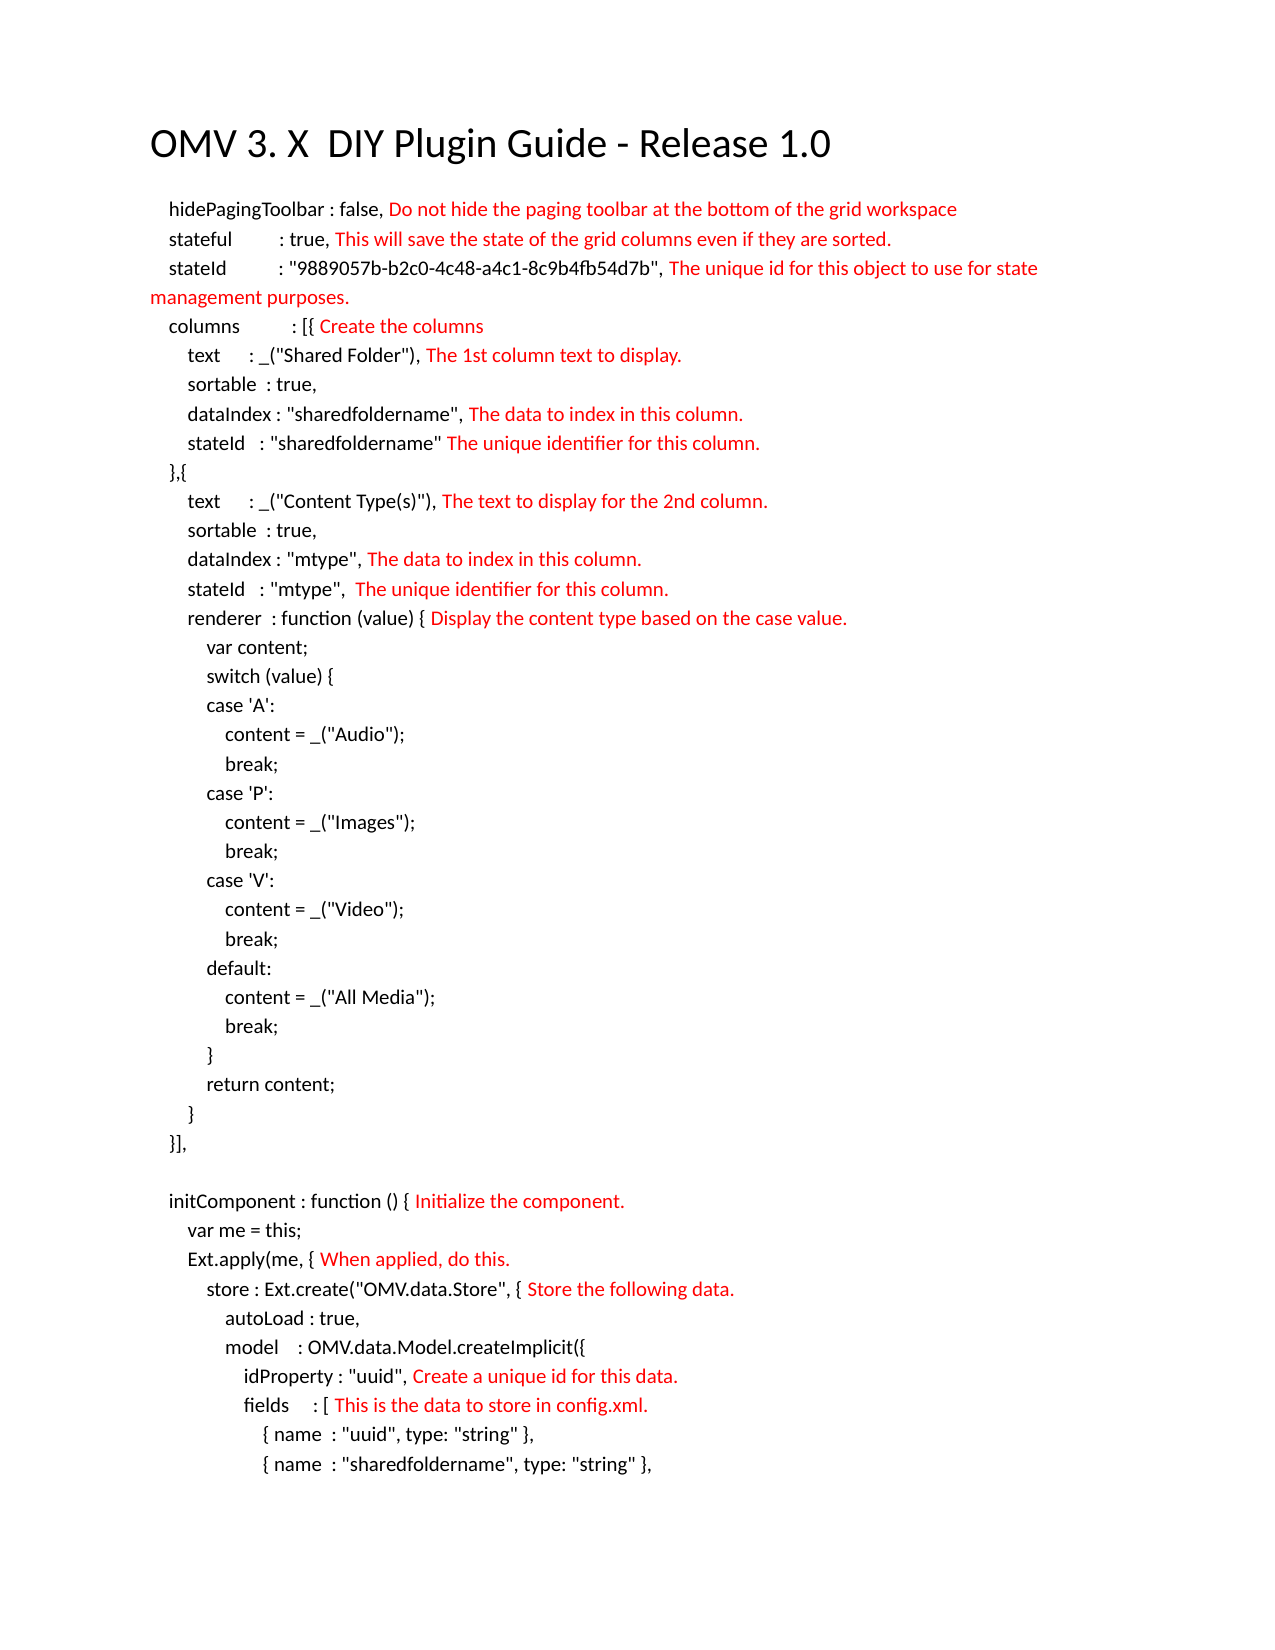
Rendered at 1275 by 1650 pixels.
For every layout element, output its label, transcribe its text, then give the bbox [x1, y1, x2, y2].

text stateId : "9889057b-b2c0-4c48-a4c1-8c9b4fb54d7b", The unique id for this object to use for state management purposes. columns : [{ Create the columns text : _("Shared Folder"), The 1st column text to display. sortable : true, dataIndex : "sharedfoldername", The data to index in this column. stateId : "sharedfoldername" The unique identifier for this column. },{ text : _("Content Type(s)"), The text to display for the 2nd column. sortable : true, dataIndex : "mtype", The data to index in this column. stateId : "mtype", The unique identifier for this column. renderer : function (value) { Display the content type based on the case value. var content; switch (value) { case 'A': content = _("Audio"); break; case 'P': content = _("Images"); break; case 'V': content = _("Video"); break; default: content = _("All Media"); break; } return content; } }], initComponent : function () { Initialize the component. var me = this; Ext.apply(me, { When applied, do this. store : Ext.create("OMV.data.Store", { Store the following data. autoLoad : true, model : OMV.data.Model.createImplicit({ idProperty : "uuid", Create a unique id for this data. fields : [ This is the data to store in config.xml. { name : "uuid", type: "string" }, { name : "sharedfoldername", type: "string" }, [150, 255, 1125, 1476]
text hidePagingToolbar : false, Do not hide the paging toolbar at the bottom of the grid workspace stateful : true, This will save the state of the grid columns even if they are sorted. [150, 167, 1125, 251]
